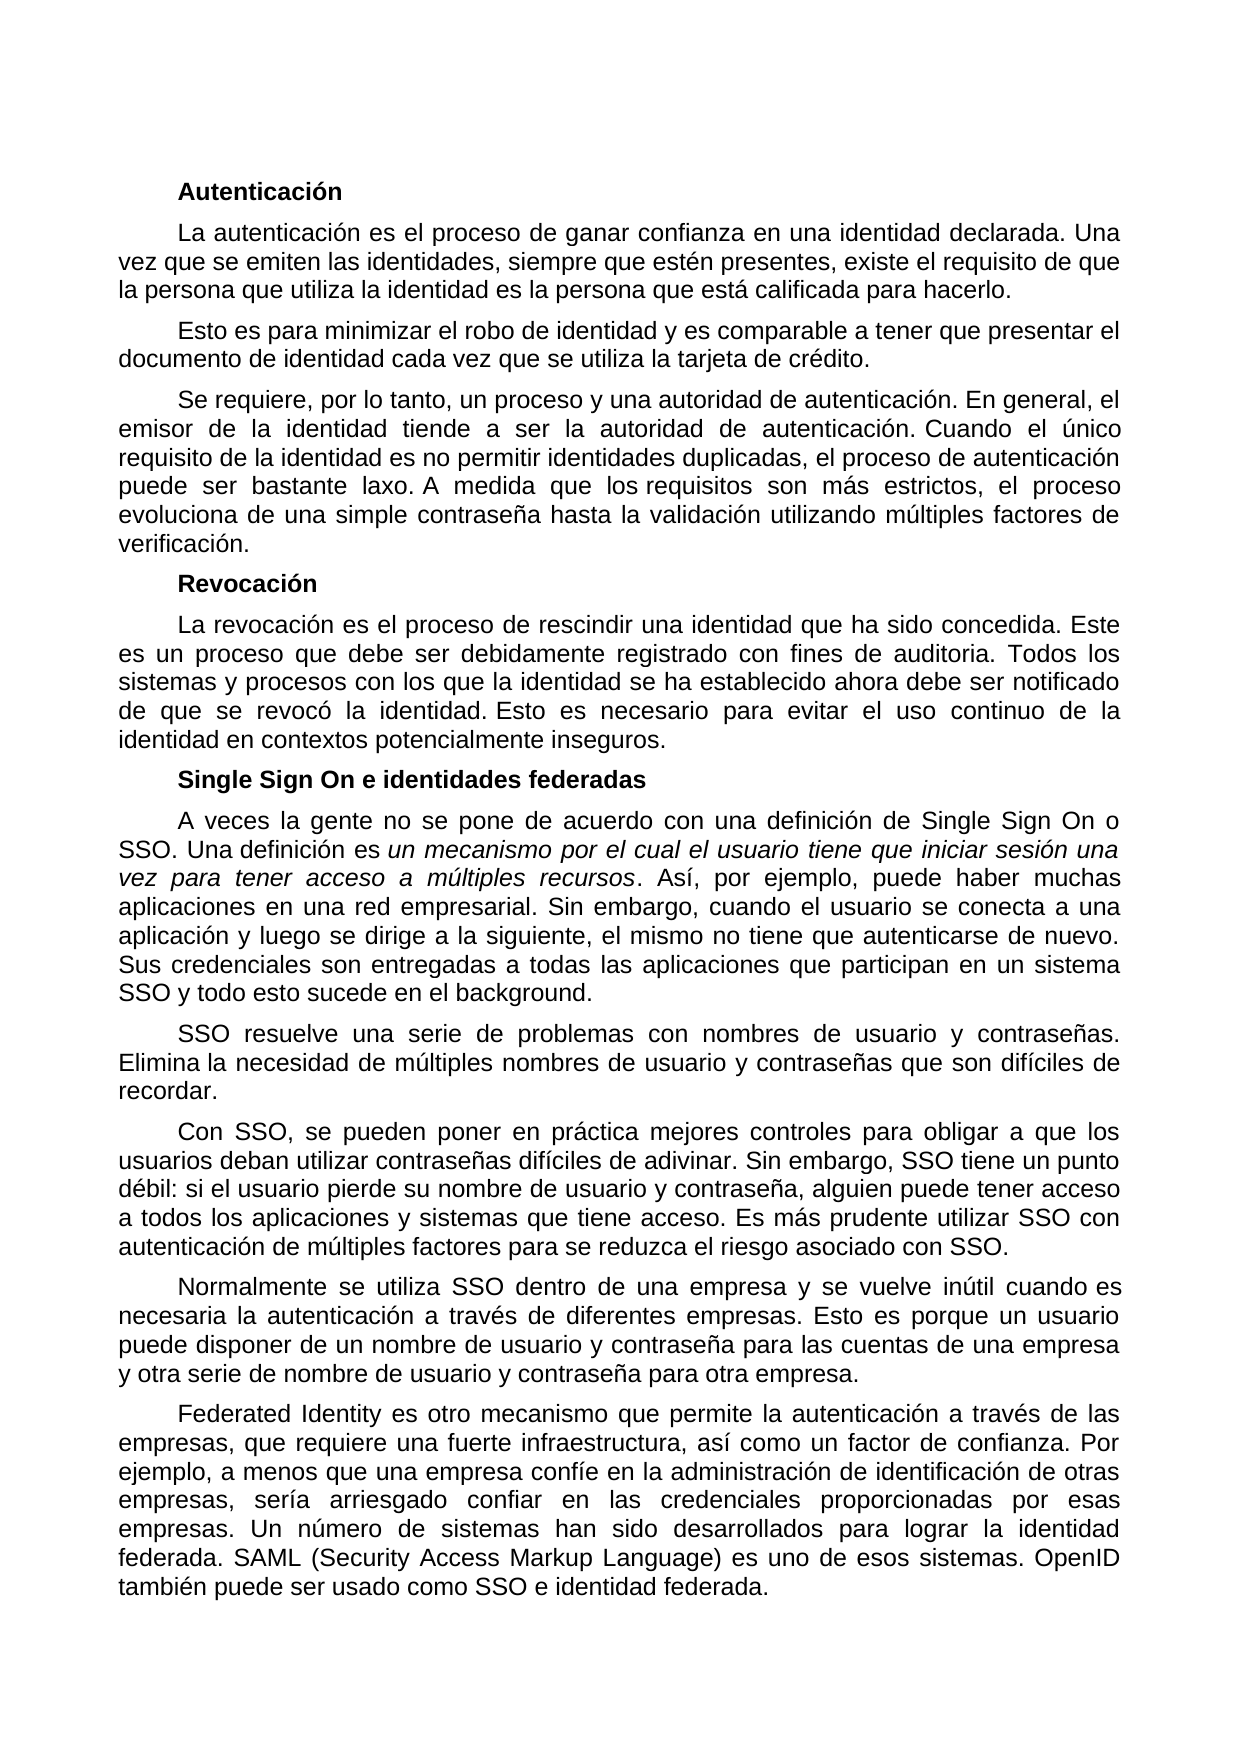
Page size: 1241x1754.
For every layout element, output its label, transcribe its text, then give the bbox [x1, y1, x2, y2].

subtitle [654, 765, 1122, 794]
subtitle Single Sign On e identidades federadas [177, 765, 647, 794]
subtitle Revocación [324, 569, 1122, 598]
text La revocación es el proceso de rescindir una identidad que ha sido concedida. Este es un proceso que debe ser debidamente registrado con fines de auditoria. Todos los sistemas y procesos con los que la identidad se ha establecido ahora debe ser notificado de que se revocó la identidad. Esto es necesario para evitar el uso continuo de la identidad en contextos potencialmente inseguros. [118, 610, 1122, 753]
text Normalmente se utiliza SSO dentro de una empresa y se vuelve inútil cuando es necesaria la autenticación a través de diferentes empresas. Esto es porque un usuario puede disponer de un nombre de usuario y contraseña para las cuentas de una empresa y otra serie de nombre de usuario y contraseña para otra empresa. [118, 1272, 1122, 1387]
text Federated Identity es otro mecanismo que permite la autenticación a través de las empresas, que requiere una fuerte infraestructura, así como un factor de confianza. Por ejemplo, a menos que una empresa confíe en la administración de identificación de otras empresas, sería arriesgado confiar en las credenciales proporcionadas por esas empresas. Un número de sistemas han sido desarrollados para lograr la identidad federada. SAML (Security Access Markup Language) es uno de esos sistemas. OpenID también puede ser usado como SSO e identidad federada. [118, 1399, 1122, 1600]
subtitle Autenticación [342, 177, 1122, 206]
text SSO resuelve una serie de problemas con nombres de usuario y contraseñas. Elimina la necesidad de múltiples nombres de usuario y contraseñas que son difíciles de recordar. [118, 1019, 1122, 1105]
text Con SSO, se pueden poner en práctica mejores controles para obligar a que los usuarios deban utilizar contraseñas difíciles de adivinar. Sin embargo, SSO tiene un punto débil: si el usuario pierde su nombre de usuario y contraseña, alguien puede tener acceso a todos los aplicaciones y sistemas que tiene acceso. Es más prudente utilizar SSO con autenticación de múltiples factores para se reduzca el riesgo asociado con SSO. [118, 1117, 1122, 1261]
text Esto es para minimizar el robo de identidad y es comparable a tener que presentar el documento de identidad cada vez que se utiliza la tarjeta de crédito. [118, 316, 1122, 373]
text Se requiere, por lo tanto, un proceso y una autoridad de autenticación. En general, el emisor de la identidad tiende a ser la autoridad de autenticación. Cuando el único requisito de la identidad es no permitir identidades duplicadas, el proceso de autenticación puede ser bastante laxo. A medida que los requisitos son más estrictos, el proceso evoluciona de una simple contraseña hasta la validación utilizando múltiples factores de verificación. [118, 414, 1122, 557]
text A veces la gente no se pone de acuerdo con una definición de Single Sign On o SSO. Una definición es un mecanismo por el cual el usuario tiene que iniciar sesión una vez para tener acceso a múltiples recursos. Así, por ejemplo, puede haber muchas aplicaciones en una red empresarial. Sin embargo, cuando el usuario se conecta a una aplicación y luego se dirige a la siguiente, el mismo no tiene que autenticarse de nuevo. Sus credenciales son entregadas a todas las aplicaciones que participan en un sistema SSO y todo esto sucede en el background. [118, 806, 1122, 1007]
